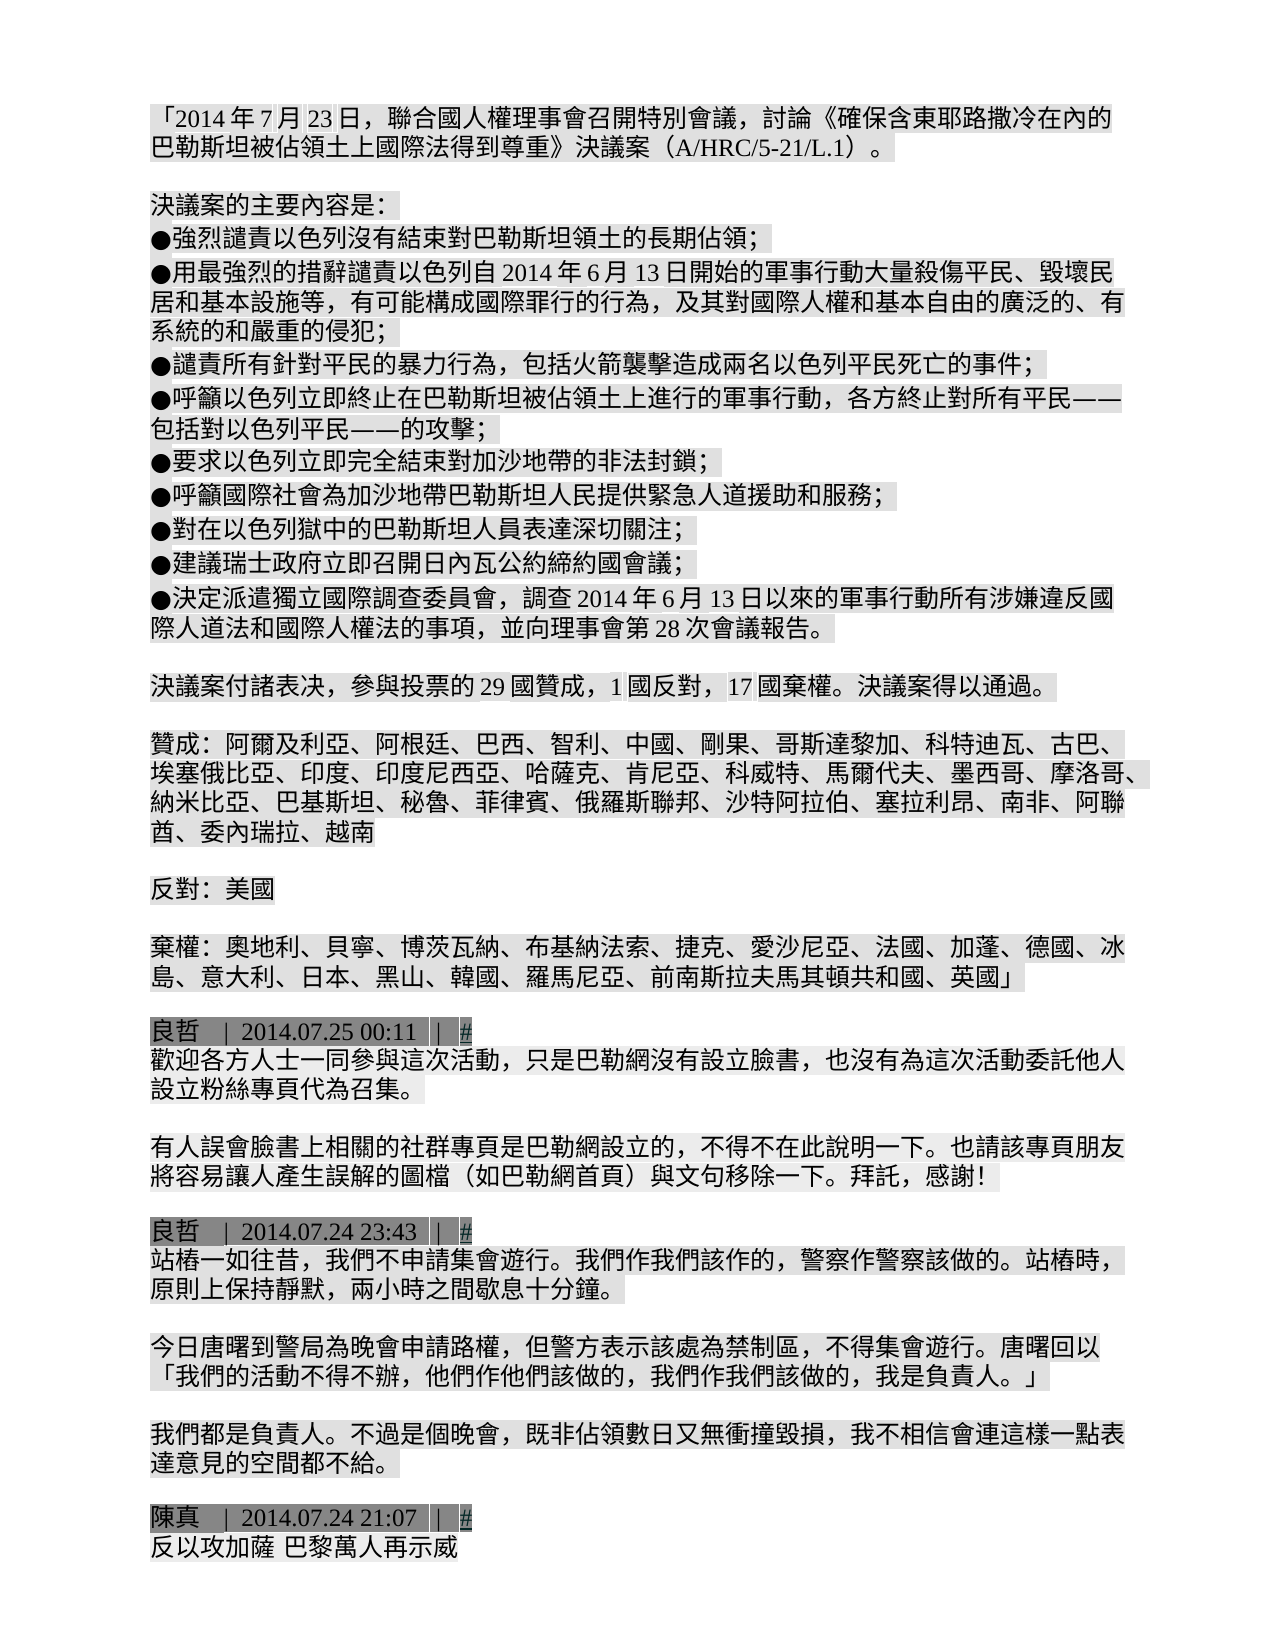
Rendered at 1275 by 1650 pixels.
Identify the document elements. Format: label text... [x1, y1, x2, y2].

text 歡迎各方人士一同參與這次活動，只是巴勒網沒有設立臉書，也沒有為這次活動委託他人設立粉絲專頁代為召集。 有人誤會臉書上相關的社群專頁是巴勒網設立的，不得不在此說明一下。也請該專頁朋友將容易讓人產生誤解的圖檔（如巴勒網首頁）與文句移除一下。拜託，感謝！ [150, 1046, 1125, 1192]
text 良哲 | 2014.07.24 23:43 | # [150, 1217, 1125, 1246]
text 反以攻加薩 巴黎萬人再示威 [150, 1533, 1125, 1562]
text 站樁一如往昔，我們不申請集會遊行。我們作我們該作的，警察作警察該做的。站樁時，原則上保持靜默，兩小時之間歇息十分鐘。 今日唐曙到警局為晚會申請路權，但警方表示該處為禁制區，不得集會遊行。唐曙回以「我們的活動不得不辦，他們作他們該做的，我們作我們該做的，我是負責人。」 我們都是負責人。不過是個晚會，既非佔領數日又無衝撞毀損，我不相信會連這樣一點表達意見的空間都不給。 [150, 1246, 1125, 1478]
text 感謝 尾崎崇實 的摘要翻譯，原始文件為 http://www.unog.ch/unog/website/news_media.nsf/(httpNewsByYear_en)/3A2E7F28C6F779E7C1257D1E005C8F02?OpenDocument 「2014年7月23日，聯合國人權理事會召開特別會議，討論《確保含東耶路撒冷在內的巴勒斯坦被佔領土上國際法得到尊重》決議案（A/HRC/5-21/L.1）。 決議案的主要內容是： ●強烈譴責以色列沒有結束對巴勒斯坦領土的長期佔領； ●用最強烈的措辭譴責以色列自2014年6月13日開始的軍事行動大量殺傷平民、毀壞民居和基本設施等，有可能構成國際罪行的行為，及其對國際人權和基本自由的廣泛的、有系統的和嚴重的侵犯； ●譴責所有針對平民的暴力行為，包括火箭襲擊造成兩名以色列平民死亡的事件； ●呼籲以色列立即終止在巴勒斯坦被佔領土上進行的軍事行動，各方終止對所有平民——包括對以色列平民——的攻擊； ●要求以色列立即完全結束對加沙地帶的非法封鎖； ●呼籲國際社會為加沙地帶巴勒斯坦人民提供緊急人道援助和服務； ●對在以色列獄中的巴勒斯坦人員表達深切關注； ●建議瑞士政府立即召開日內瓦公約締約國會議； ●決定派遣獨立國際調查委員會，調查2014年6月13日以來的軍事行動所有涉嫌違反國際人道法和國際人權法的事項，並向理事會第28次會議報告。 決議案付諸表决，參與投票的29國贊成，1國反對，17國棄權。決議案得以通過。 贊成：阿爾及利亞、阿根廷、巴西、智利、中國、剛果、哥斯達黎加、科特迪瓦、古巴、埃塞俄比亞、印度、印度尼西亞、哈薩克、肯尼亞、科威特、馬爾代夫、墨西哥、摩洛哥、納米比亞、巴基斯坦、秘魯、菲律賓、俄羅斯聯邦、沙特阿拉伯、塞拉利昂、南非、阿聯酋、委內瑞拉、越南 反對：美國 棄權：奧地利、貝寧、博茨瓦納、布基納法索、捷克、愛沙尼亞、法國、加蓬、德國、冰島、意大利、日本、黑山、韓國、羅馬尼亞、前南斯拉夫馬其頓共和國、英國」 [150, 75, 1125, 992]
text 陳真 | 2014.07.24 21:07 | # [150, 1503, 1125, 1533]
text 良哲 | 2014.07.25 00:11 | # [150, 1017, 1125, 1046]
